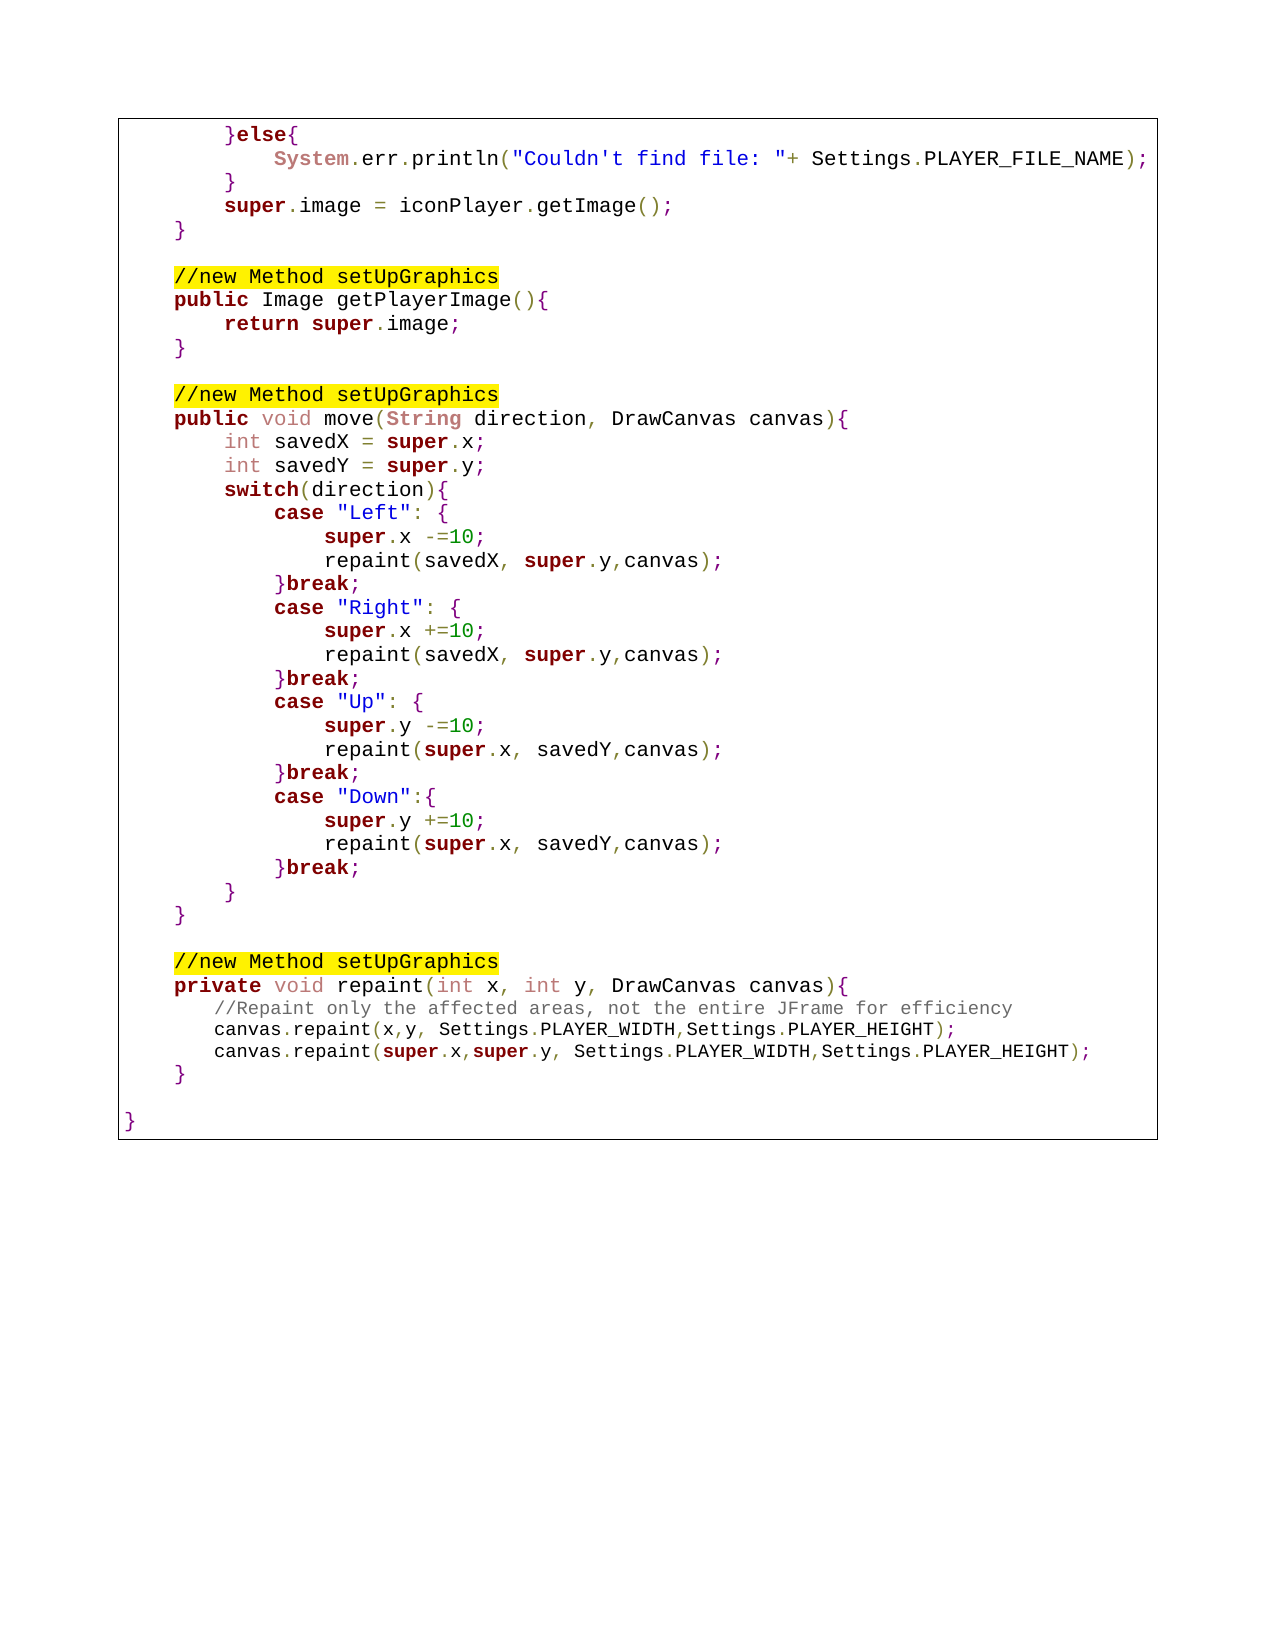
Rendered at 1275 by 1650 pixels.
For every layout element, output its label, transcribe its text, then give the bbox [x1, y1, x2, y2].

table_header }else{ System.err.println("Couldn't find file: "+ Settings.PLAYER_FILE_NAME); } super.image = iconPlayer.getImage(); } //new Method setUpGraphics public Image getPlayerImage(){ return super.image; } //new Method setUpGraphics public void move(String direction, DrawCanvas canvas){ int savedX = super.x; int savedY = super.y; switch(direction){ case "Left": { super.x -=10; repaint(savedX, super.y,canvas); }break; case "Right": { super.x +=10; repaint(savedX, super.y,canvas); }break; case "Up": { super.y -=10; repaint(super.x, savedY,canvas); }break; case "Down":{ super.y +=10; repaint(super.x, savedY,canvas); }break; } } //new Method setUpGraphics private void repaint(int x, int y, DrawCanvas canvas){ //Repaint only the affected areas, not the entire JFrame for efficiency canvas.repaint(x,y, Settings.PLAYER_WIDTH,Settings.PLAYER_HEIGHT); canvas.repaint(super.x,super.y, Settings.PLAYER_WIDTH,Settings.PLAYER_HEIGHT); } } [119, 119, 1157, 1139]
